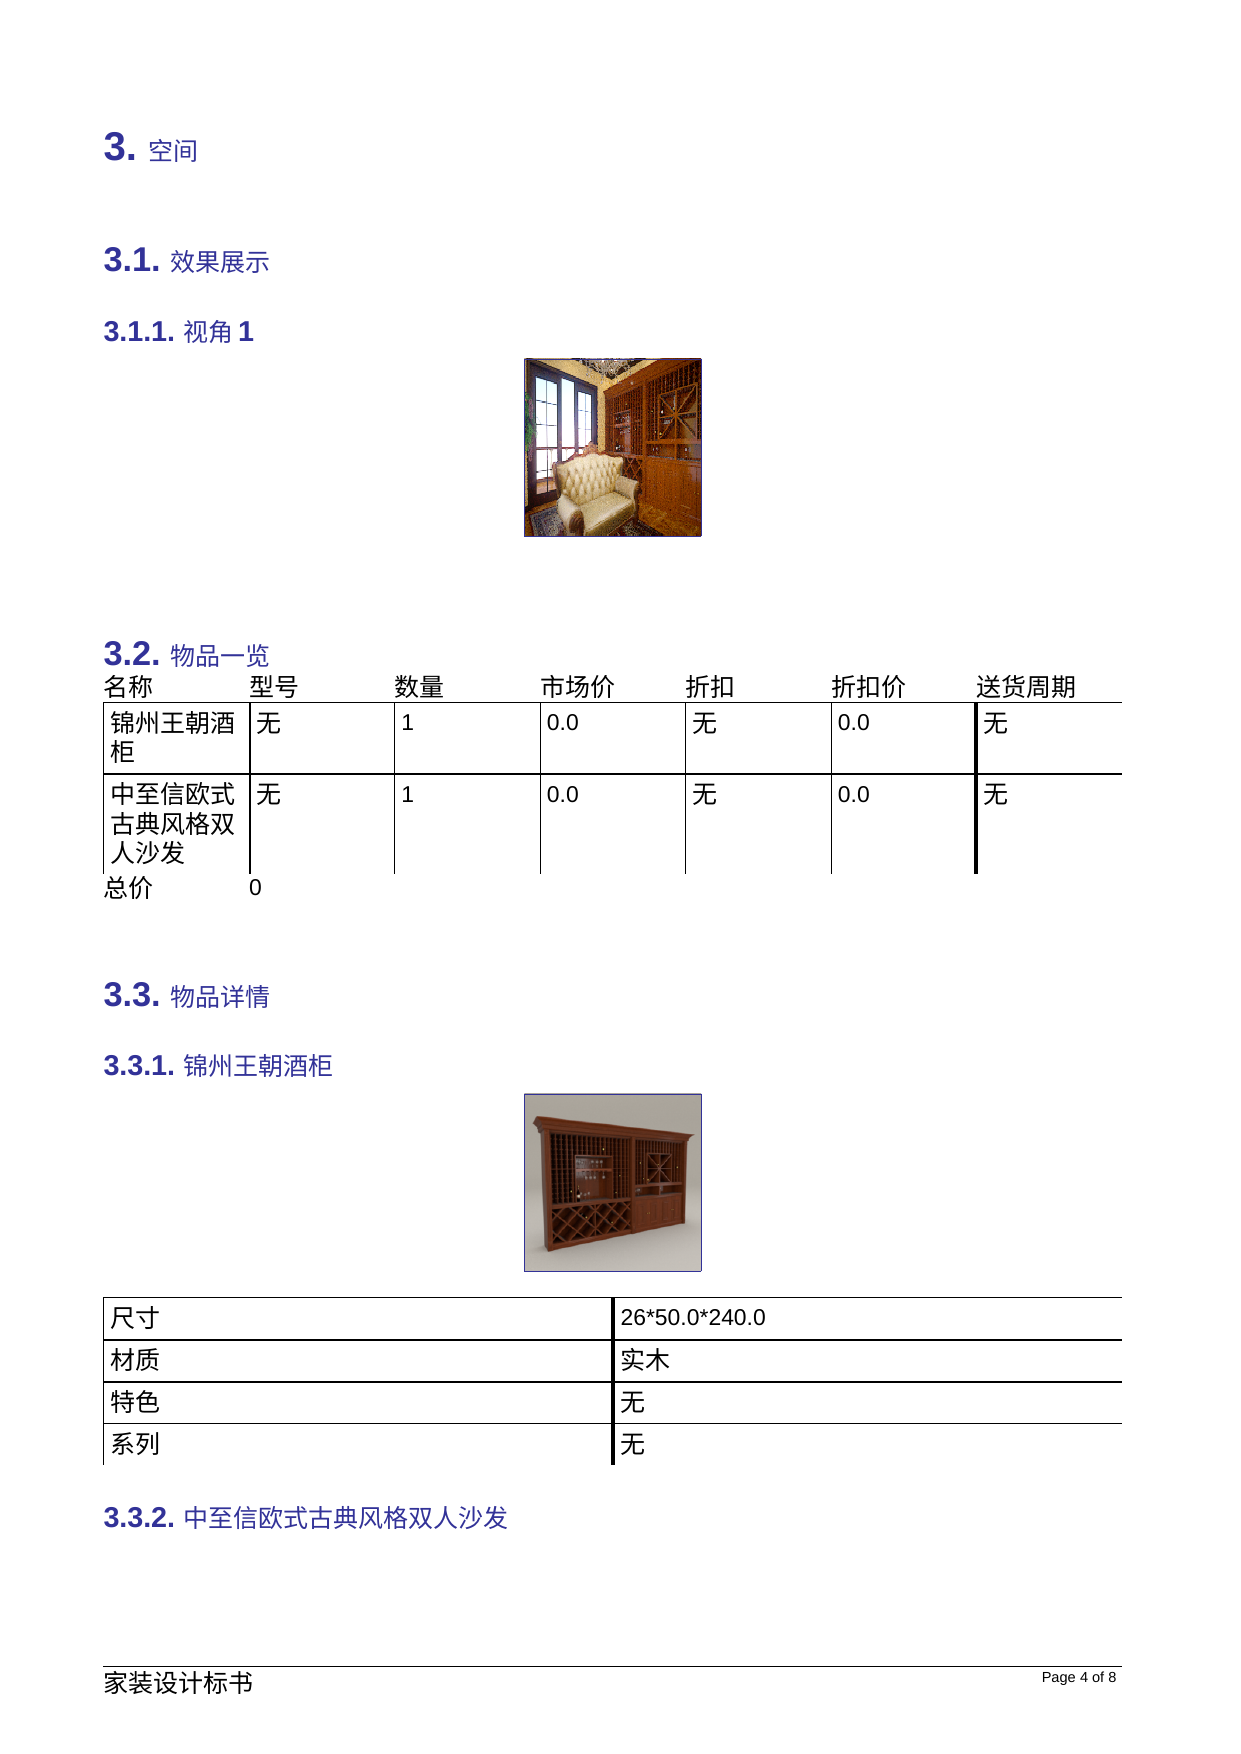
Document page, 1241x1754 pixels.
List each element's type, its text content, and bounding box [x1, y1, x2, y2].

table_header 数量 [394, 673, 540, 702]
subtitle 3.3.2. 中至信欧式古典风格双人沙发 [103, 1500, 1122, 1533]
table_header 名称 [103, 673, 249, 702]
table_header 送货周期 [976, 673, 1122, 702]
table_cell 0.0 [541, 775, 685, 874]
table_header 型号 [249, 673, 394, 702]
table_header 尺寸 [104, 1298, 611, 1339]
table_cell 1 [395, 703, 540, 773]
table_cell 0.0 [541, 703, 685, 773]
table_header 折扣价 [831, 673, 976, 702]
table_cell 锦州王朝酒柜 [104, 703, 249, 773]
subtitle 3.1. 效果展示 [103, 239, 1122, 279]
table_cell 总价 [103, 874, 249, 903]
table_cell 无 [251, 775, 394, 874]
picture [525, 360, 701, 536]
table_cell 无 [686, 775, 831, 874]
table_header 市场价 [540, 673, 685, 702]
table_header 26*50.0*240.0 [615, 1298, 1122, 1339]
table_cell 0 [249, 874, 394, 903]
subtitle 3.2. 物品一览 [103, 633, 1122, 673]
table_cell 材质 [104, 1341, 611, 1381]
table_header 折扣 [685, 673, 831, 702]
table_cell 0.0 [832, 703, 974, 773]
table_cell 系列 [104, 1424, 611, 1465]
subtitle 3. 空间 [103, 122, 1122, 168]
table_cell 无 [615, 1383, 1122, 1423]
table_cell 无 [978, 775, 1122, 874]
table_cell 无 [978, 703, 1122, 773]
table_cell 实木 [615, 1341, 1122, 1381]
table_cell 1 [395, 775, 540, 874]
table_cell 无 [615, 1424, 1122, 1465]
table_cell 中至信欧式古典风格双人沙发 [104, 775, 249, 874]
table_cell 无 [686, 703, 831, 773]
table_cell 0.0 [832, 775, 974, 874]
picture [525, 1095, 701, 1271]
subtitle 3.1.1. 视角1 [103, 314, 1122, 347]
table_cell 无 [251, 703, 394, 773]
subtitle 3.3.1. 锦州王朝酒柜 [103, 1049, 1122, 1082]
subtitle 3.3. 物品详情 [103, 974, 1122, 1013]
table_cell 特色 [104, 1383, 611, 1423]
